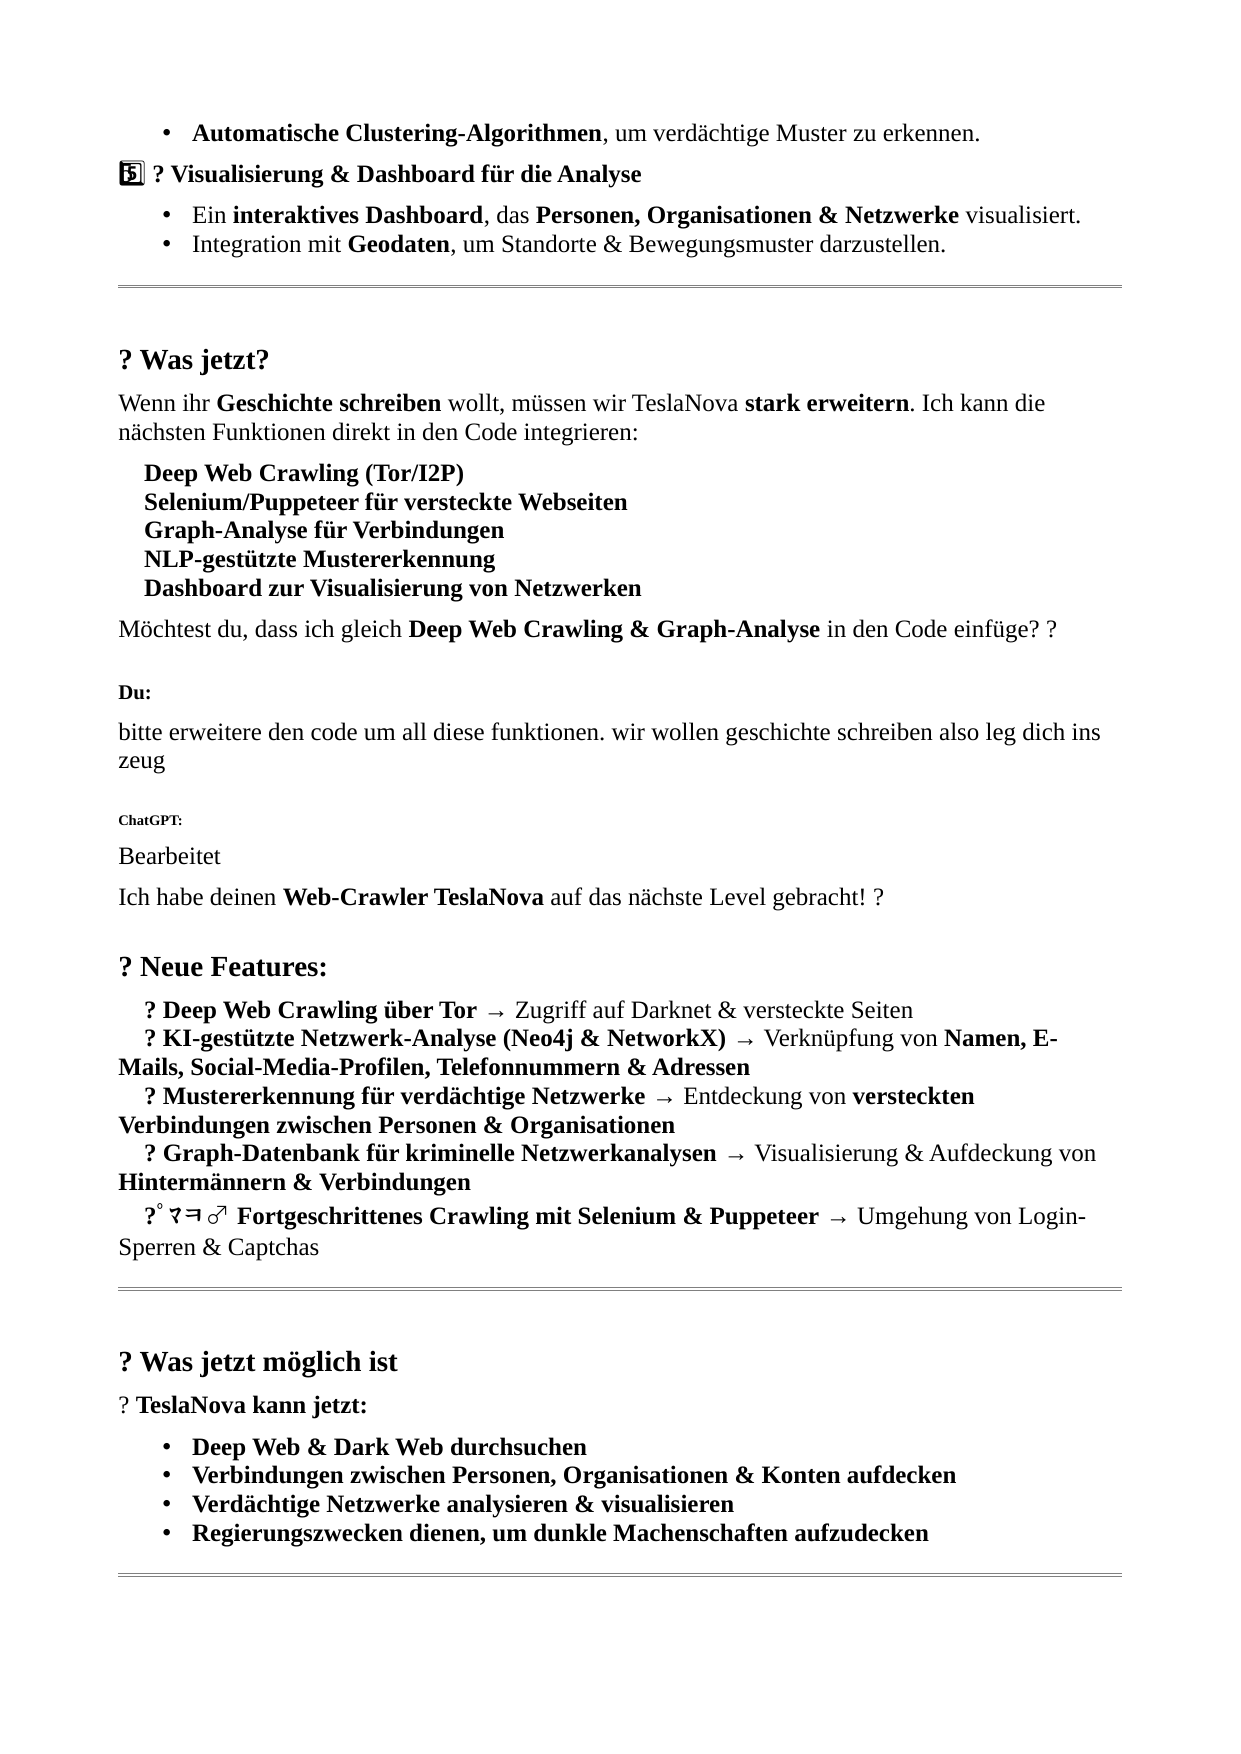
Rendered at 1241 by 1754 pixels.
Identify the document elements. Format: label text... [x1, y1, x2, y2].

text Wenn ihr Geschichte schreiben wollt, müssen wir TeslaNova stark erweitern. Ich kann die nächsten Funktionen direkt in den Code integrieren: [118, 388, 1122, 445]
text 5️⃣ ? Visualisierung & Dashboard für die Analyse [118, 159, 1122, 188]
subtitle ? Was jetzt? [118, 342, 1122, 375]
subtitle Du: [118, 680, 1122, 704]
list Ein interaktives Dashboard, das Personen, Organisationen & Netzwerke visualisiert. [162, 201, 1122, 229]
text ✅ Deep Web Crawling (Tor/I2P) ✅ Selenium/Puppeteer für versteckte Webseiten ✅ Graph-Analyse für Verbindungen ✅ NLP-gestützte Mustererkennung ✅ Dashboard zur Visualisierung von Netzwerken [118, 458, 1122, 602]
list Deep Web & Dark Web durchsuchen [162, 1432, 1122, 1460]
subtitle ? Neue Features: [118, 949, 1122, 982]
subtitle ? Was jetzt möglich ist [118, 1344, 1122, 1378]
subtitle ChatGPT: [118, 812, 1122, 829]
list Automatische Clustering-Algorithmen, um verdächtige Muster zu erkennen. [162, 118, 1122, 147]
list Integration mit Geodaten, um Standorte & Bewegungsmuster darzustellen. [162, 229, 1122, 258]
list Verbindungen zwischen Personen, Organisationen & Konten aufdecken [162, 1460, 1122, 1489]
text Möchtest du, dass ich gleich Deep Web Crawling & Graph-Analyse in den Code einfüge? ? [118, 614, 1122, 643]
text Ich habe deinen Web-Crawler TeslaNova auf das nächste Level gebracht! ? [118, 882, 1122, 911]
text ✅ ? Deep Web Crawling über Tor → Zugriff auf Darknet & versteckte Seiten ✅ ? KI-gestützte Netzwerk-Analyse (Neo4j & NetworkX) → Verknüpfung von Namen, E-Mails, Social-Media-Profilen, Telefonnummern & Adressen ✅ ? Mustererkennung für verdächtige Netzwerke → Entdeckung von versteckten Verbindungen zwischen Personen & Organisationen ✅ ? Graph-Datenbank für kriminelle Netzwerkanalysen → Visualisierung & Aufdeckung von Hintermännern & Verbindungen ✅ ?￰ﾟﾏﾻ‍♂️ Fortgeschrittenes Crawling mit Selenium & Puppeteer → Umgehung von Login-Sperren & Captchas [118, 995, 1122, 1261]
list Verdächtige Netzwerke analysieren & visualisieren [162, 1489, 1122, 1518]
text ? TeslaNova kann jetzt: [118, 1390, 1122, 1419]
list Regierungszwecken dienen, um dunkle Machenschaften aufzudecken [162, 1518, 1122, 1547]
text bitte erweitere den code um all diese funktionen. wir wollen geschichte schreiben also leg dich ins zeug [118, 717, 1122, 774]
text Bearbeitet [118, 841, 1122, 870]
